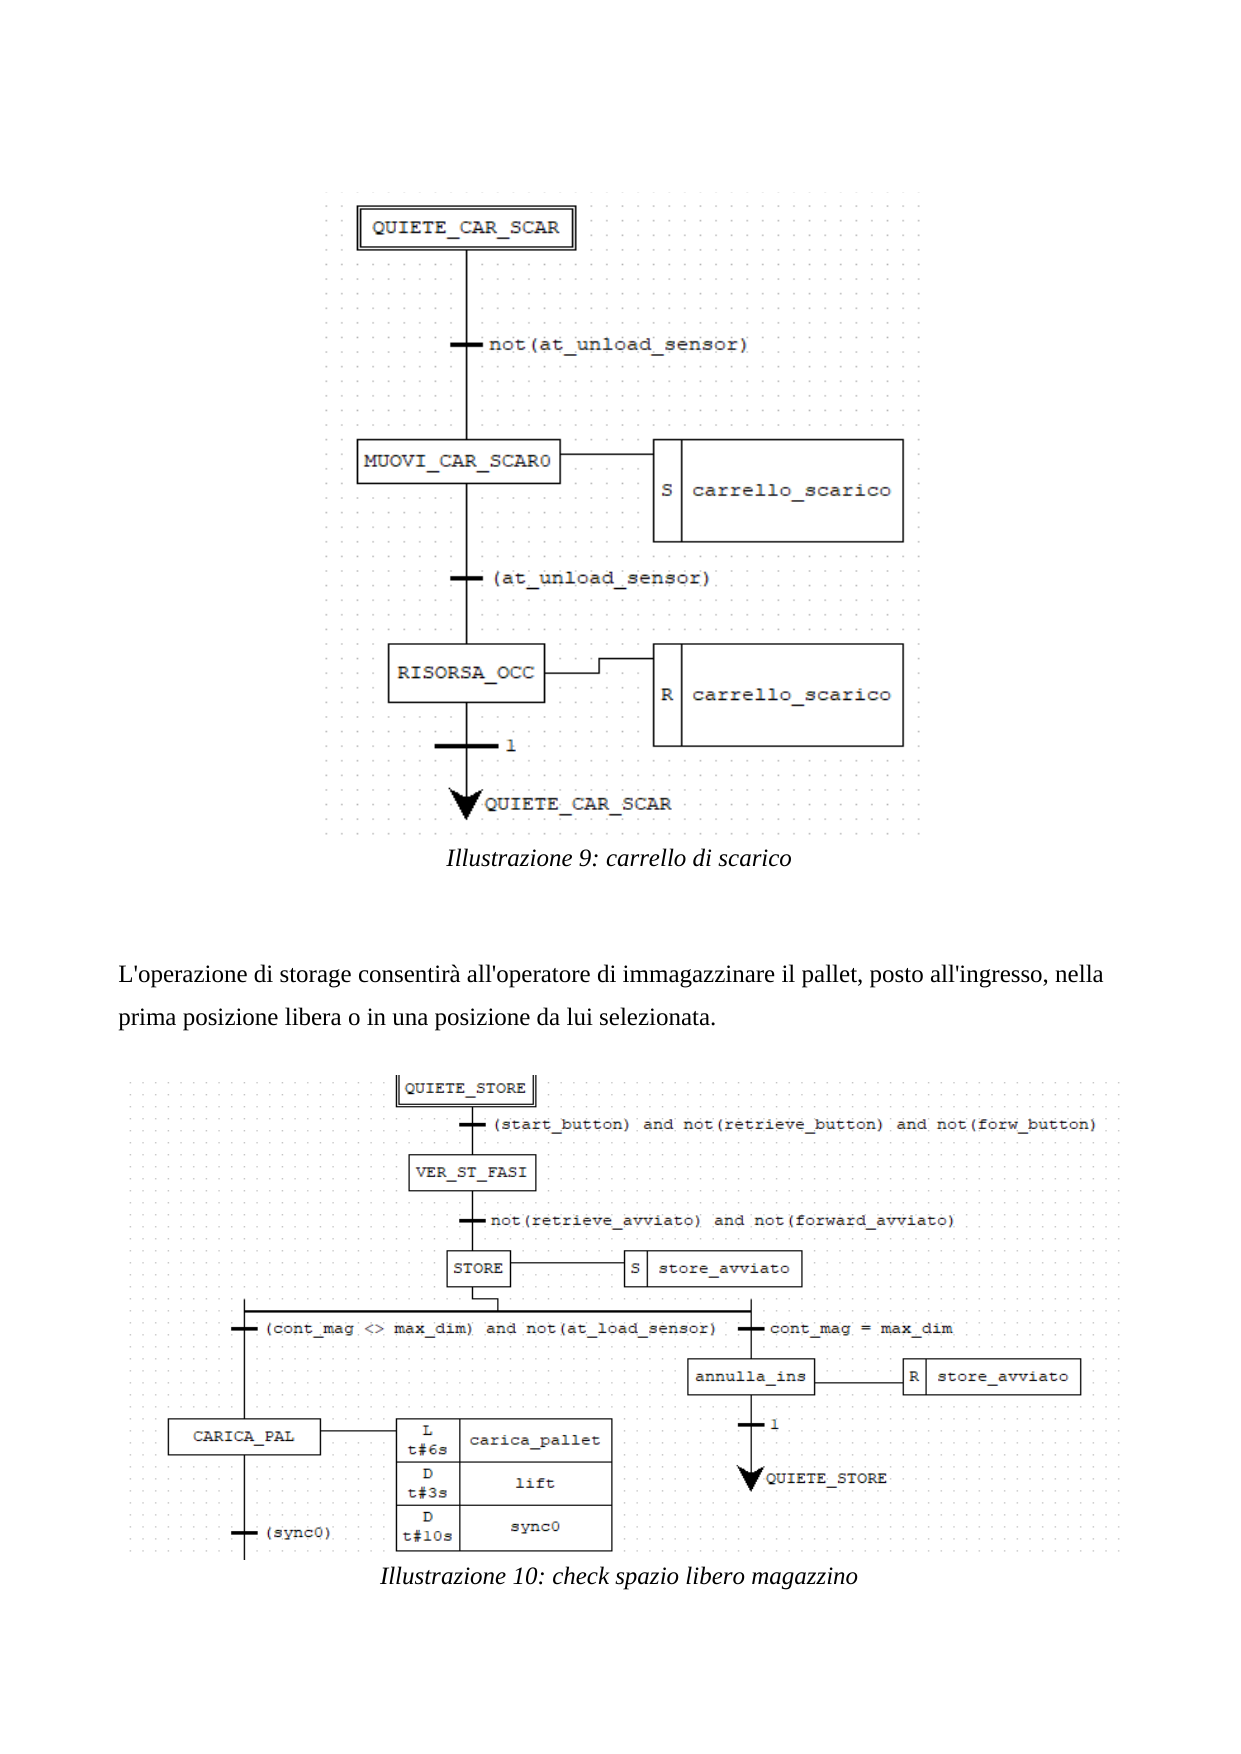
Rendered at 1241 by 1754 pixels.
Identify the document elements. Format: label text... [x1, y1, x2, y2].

picture [318, 192, 925, 842]
text Illustrazione 9: carrello di scarico [317, 190, 925, 872]
picture [121, 1075, 1122, 1560]
text L'operazione di storage consentirà all'operatore di immagazzinare il pallet, posto all'ingresso, nella prima posizione libera o in una posizione da lui selezionata. [118, 959, 1122, 1031]
text Illustrazione 10: check spazio libero magazzino [120, 1074, 1123, 1590]
